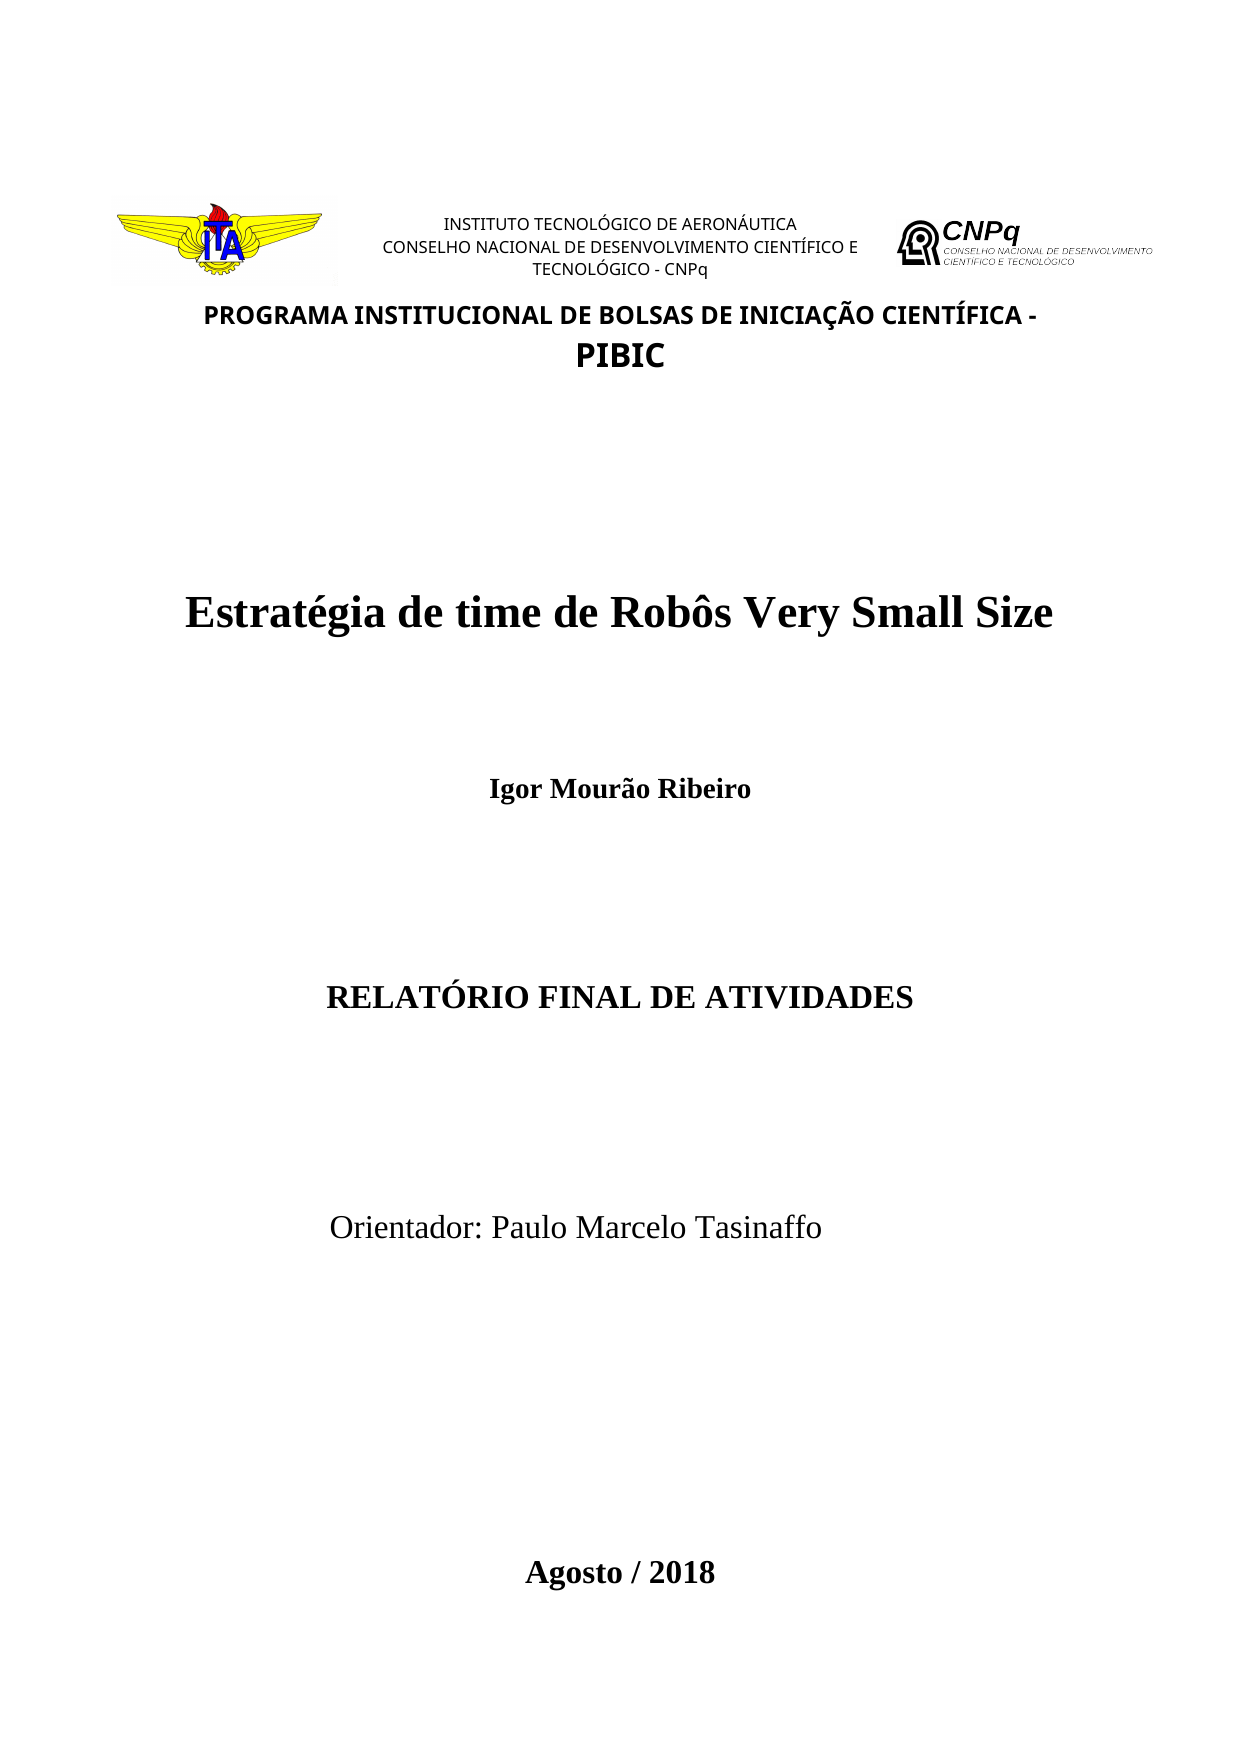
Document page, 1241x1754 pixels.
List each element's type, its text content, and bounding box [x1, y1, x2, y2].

text Igor Mourão Ribeiro [177, 771, 1063, 805]
text Estratégia de time de Robôs Very Small Size [177, 584, 1063, 637]
text Agosto / 2018 [177, 1552, 1063, 1591]
text PROGRAMA INSTITUCIONAL DE BOLSAS DE INICIAÇÃO CIENTÍFICA - PIBIC [177, 298, 1063, 377]
text RELATÓRIO FINAL DE ATIVIDADES [177, 977, 1063, 1016]
table_header [886, 196, 1167, 298]
table_header [103, 196, 354, 298]
table_header INSTITUTO TECNOLÓGICO DE AERONÁUTICA CONSELHO NACIONAL DE DESENVOLVIMENTO CIENTÍFICO E TECNOLÓGICO - CNPq [354, 196, 886, 298]
text Orientador: Paulo Marcelo Tasinaffo [177, 1207, 974, 1246]
